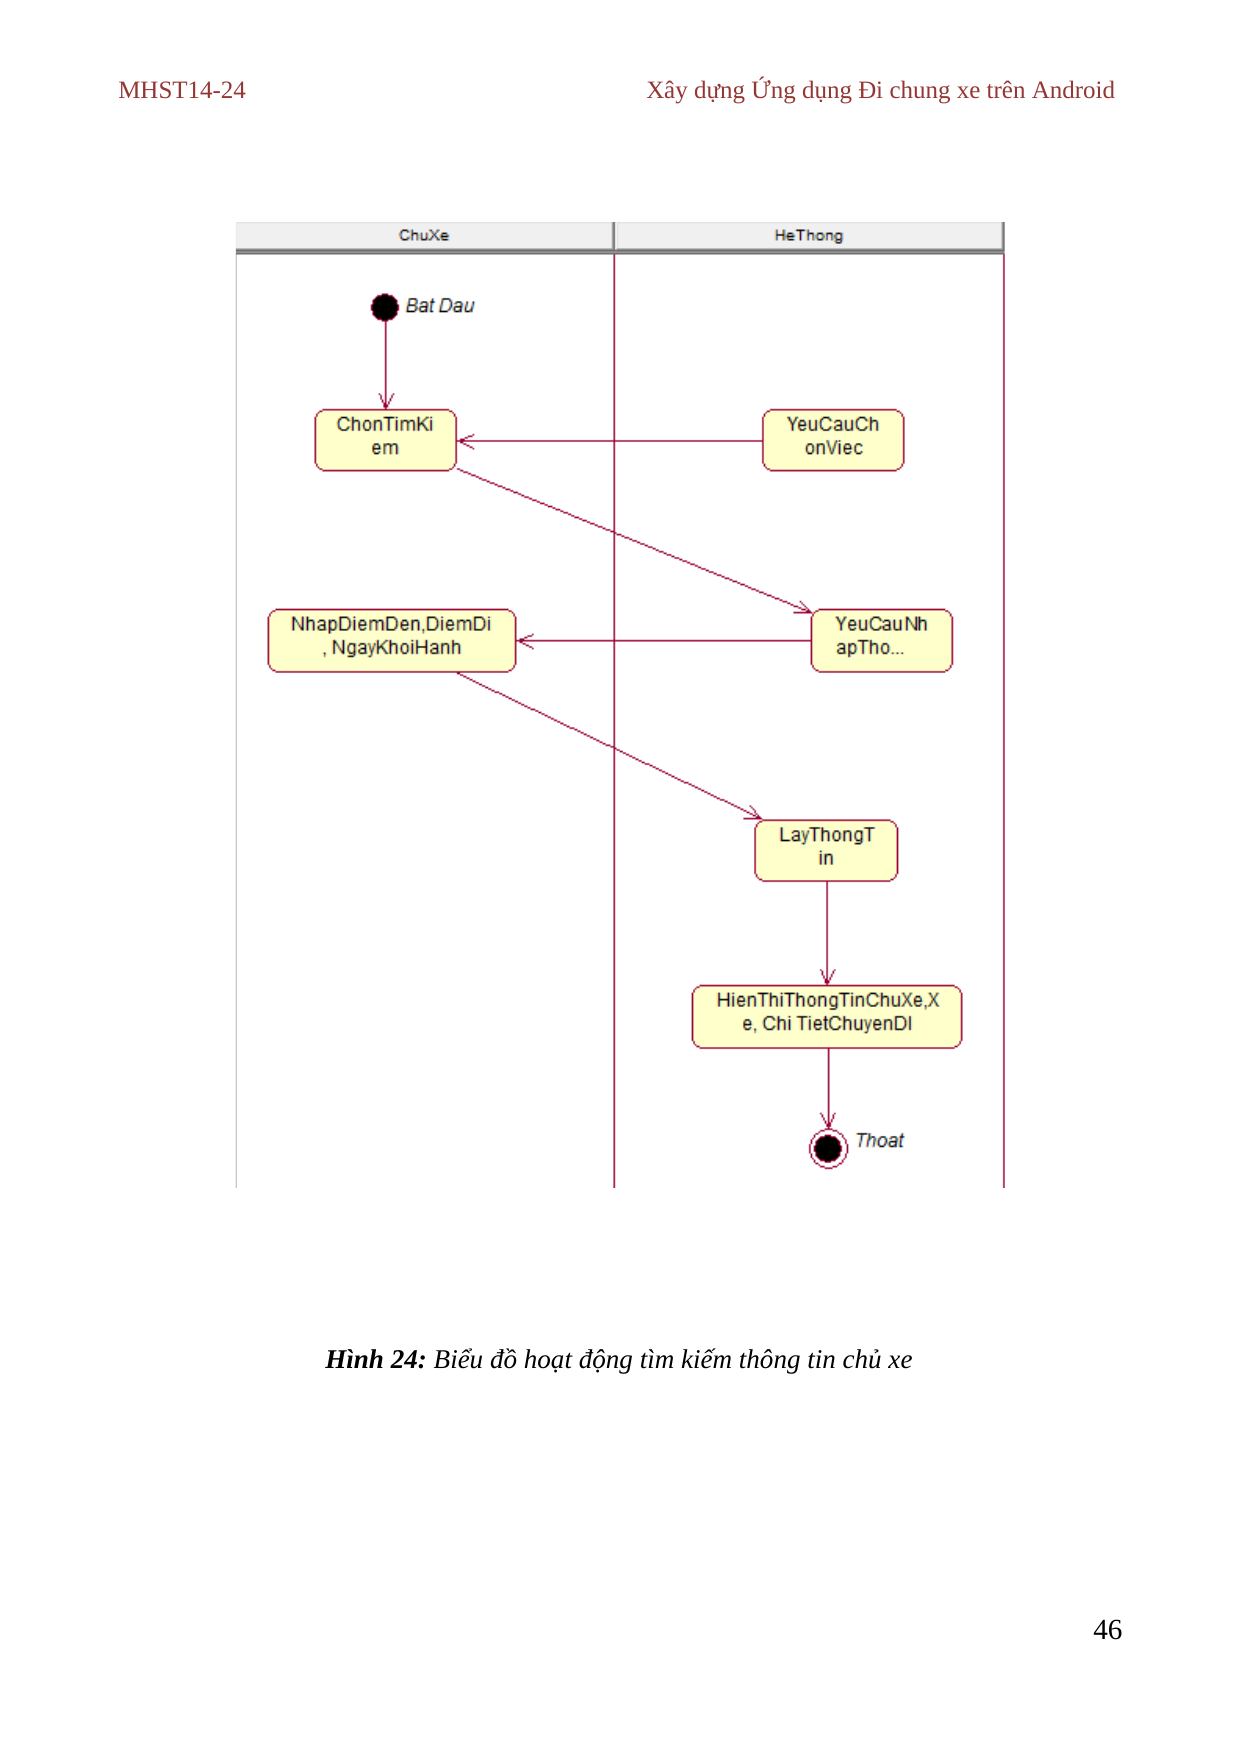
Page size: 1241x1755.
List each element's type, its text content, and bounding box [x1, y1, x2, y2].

text Hình 24: Biểu đồ hoạt động tìm kiếm thông tin chủ xe [118, 1343, 1122, 1374]
